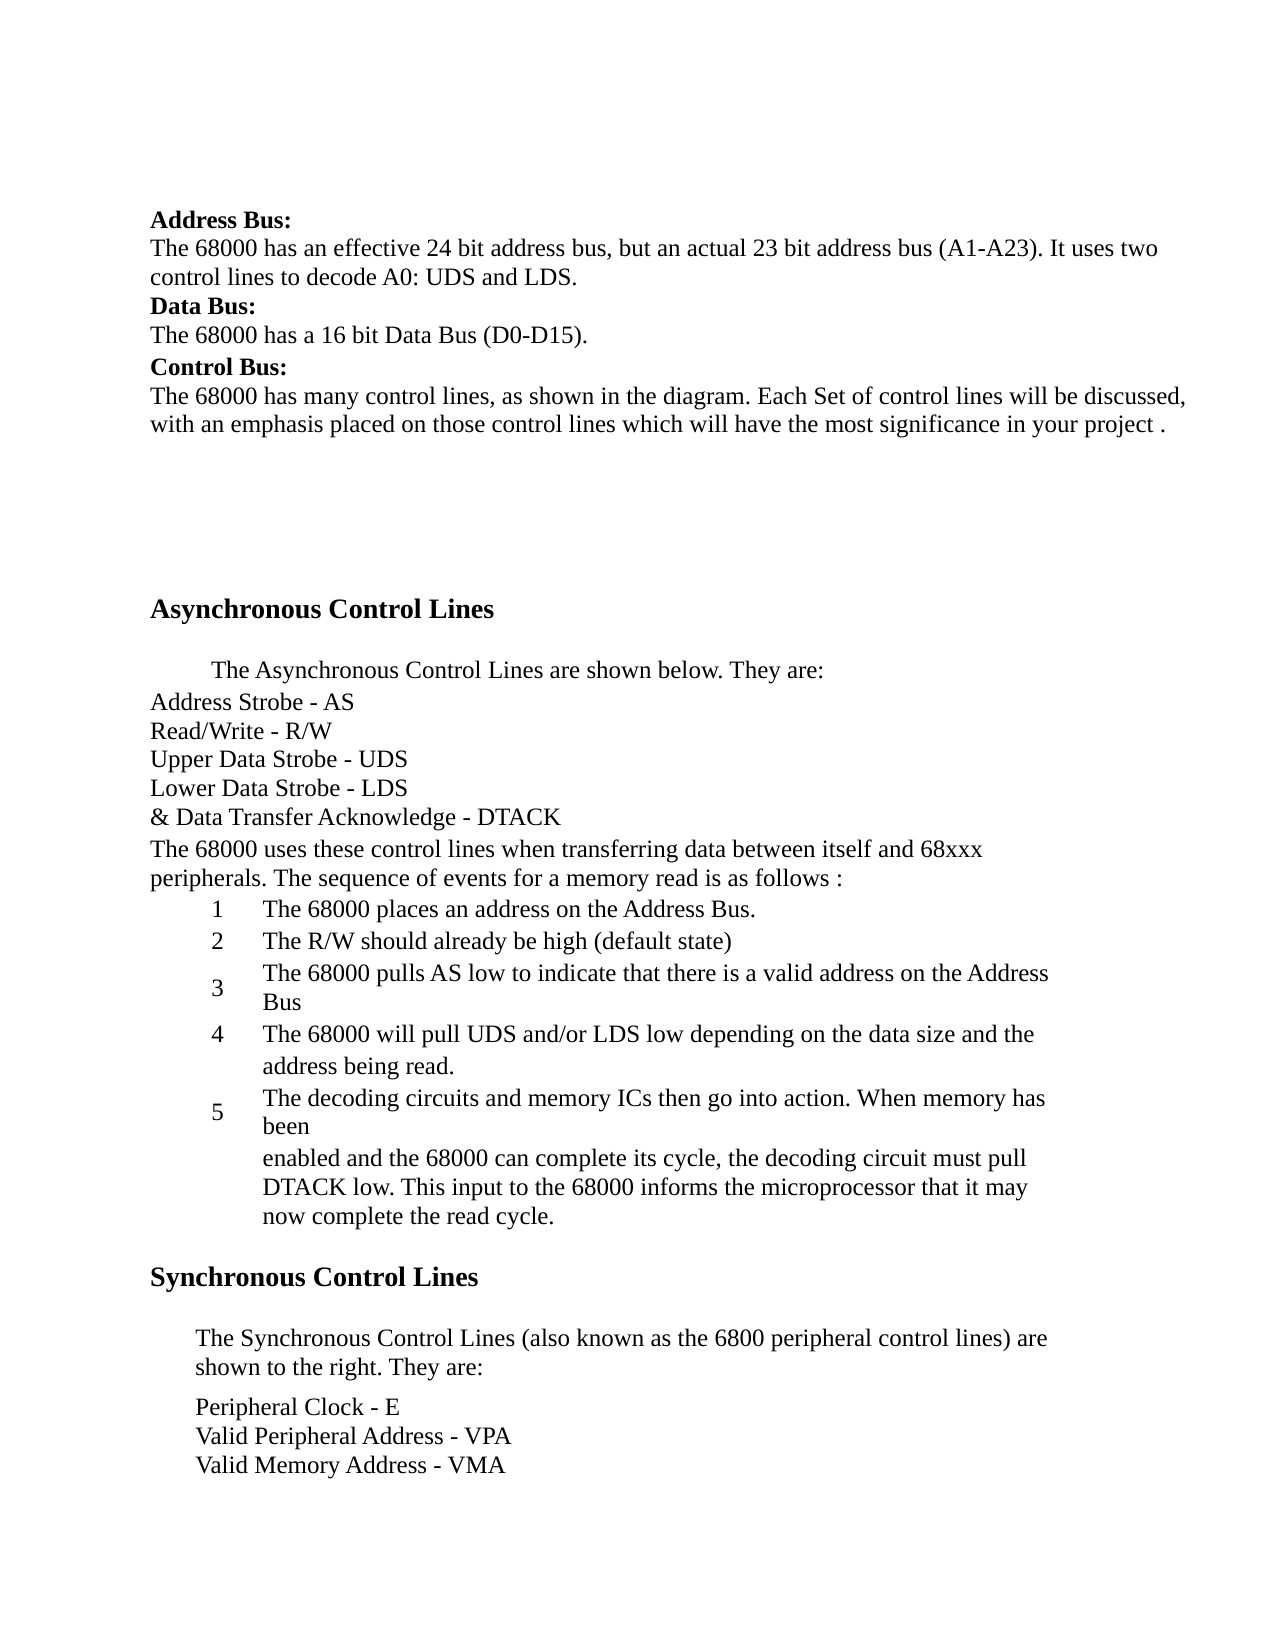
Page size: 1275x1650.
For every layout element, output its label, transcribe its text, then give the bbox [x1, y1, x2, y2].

table_header The 68000 uses these control lines when transferring data between itself and 68xxx peripherals. The sequence of events for a memory read is as follows : [149, 833, 1069, 893]
table_cell [149, 1081, 209, 1142]
table_cell enabled and the 68000 can complete its cycle, the decoding circuit must pull DTACK low. This input to the 68000 informs the microprocessor that it may now complete the read cycle. [261, 1142, 1072, 1231]
table_cell 5 [209, 1081, 261, 1142]
table_header The Synchronous Control Lines (also known as the 6800 peripheral control lines) are shown to the right. They are: [194, 1322, 1069, 1382]
text Synchronous Control Lines [150, 1260, 1125, 1293]
table_header [149, 654, 209, 686]
table_header 1 [209, 893, 261, 925]
table_header Peripheral Clock - E Valid Peripheral Address - VPA Valid Memory Address - VMA [194, 1383, 733, 1489]
table_cell [149, 925, 209, 957]
table_cell The R/W should already be high (default state) [261, 925, 1072, 957]
table_header Address Strobe - AS Read/Write - R/W Upper Data Strobe - UDS Lower Data Strobe - LDS & Data Transfer Acknowledge - DTACK [149, 686, 1072, 832]
table_cell [149, 1018, 209, 1049]
table_cell address being read. [261, 1049, 1072, 1081]
table_cell 4 [209, 1018, 261, 1049]
table_cell 3 [209, 957, 261, 1017]
table_cell [209, 1049, 261, 1081]
table_cell [149, 957, 209, 1017]
table_cell 2 [209, 925, 261, 957]
table_header [149, 1383, 194, 1489]
table_cell [209, 1142, 261, 1231]
table_header [149, 1322, 194, 1382]
table_cell The 68000 pulls AS low to indicate that there is a valid address on the Address Bus [261, 957, 1072, 1017]
text Asynchronous Control Lines [150, 592, 1125, 624]
table_header [149, 893, 209, 925]
table_cell The 68000 will pull UDS and/or LDS low depending on the data size and the [261, 1018, 1072, 1049]
table_cell The decoding circuits and memory ICs then go into action. When memory has been [261, 1081, 1072, 1142]
table_cell Control Bus: The 68000 has many control lines, as shown in the diagram. Each Set of control lines will be discussed, with an emphasis placed on those control lines which will have the most significance in your project . [149, 350, 1203, 440]
table_header The Asynchronous Control Lines are shown below. They are: [209, 654, 1069, 686]
table_cell [149, 1049, 209, 1081]
table_header Address Bus: The 68000 has an effective 24 bit address bus, but an actual 23 bit address bus (A1-A23). It uses two control lines to decode A0: UDS and LDS. Data Bus: The 68000 has a 16 bit Data Bus (D0-D15). [149, 203, 1203, 350]
table_header The 68000 places an address on the Address Bus. [261, 893, 1072, 925]
table_header [733, 1383, 1100, 1489]
table_cell [149, 1142, 209, 1231]
